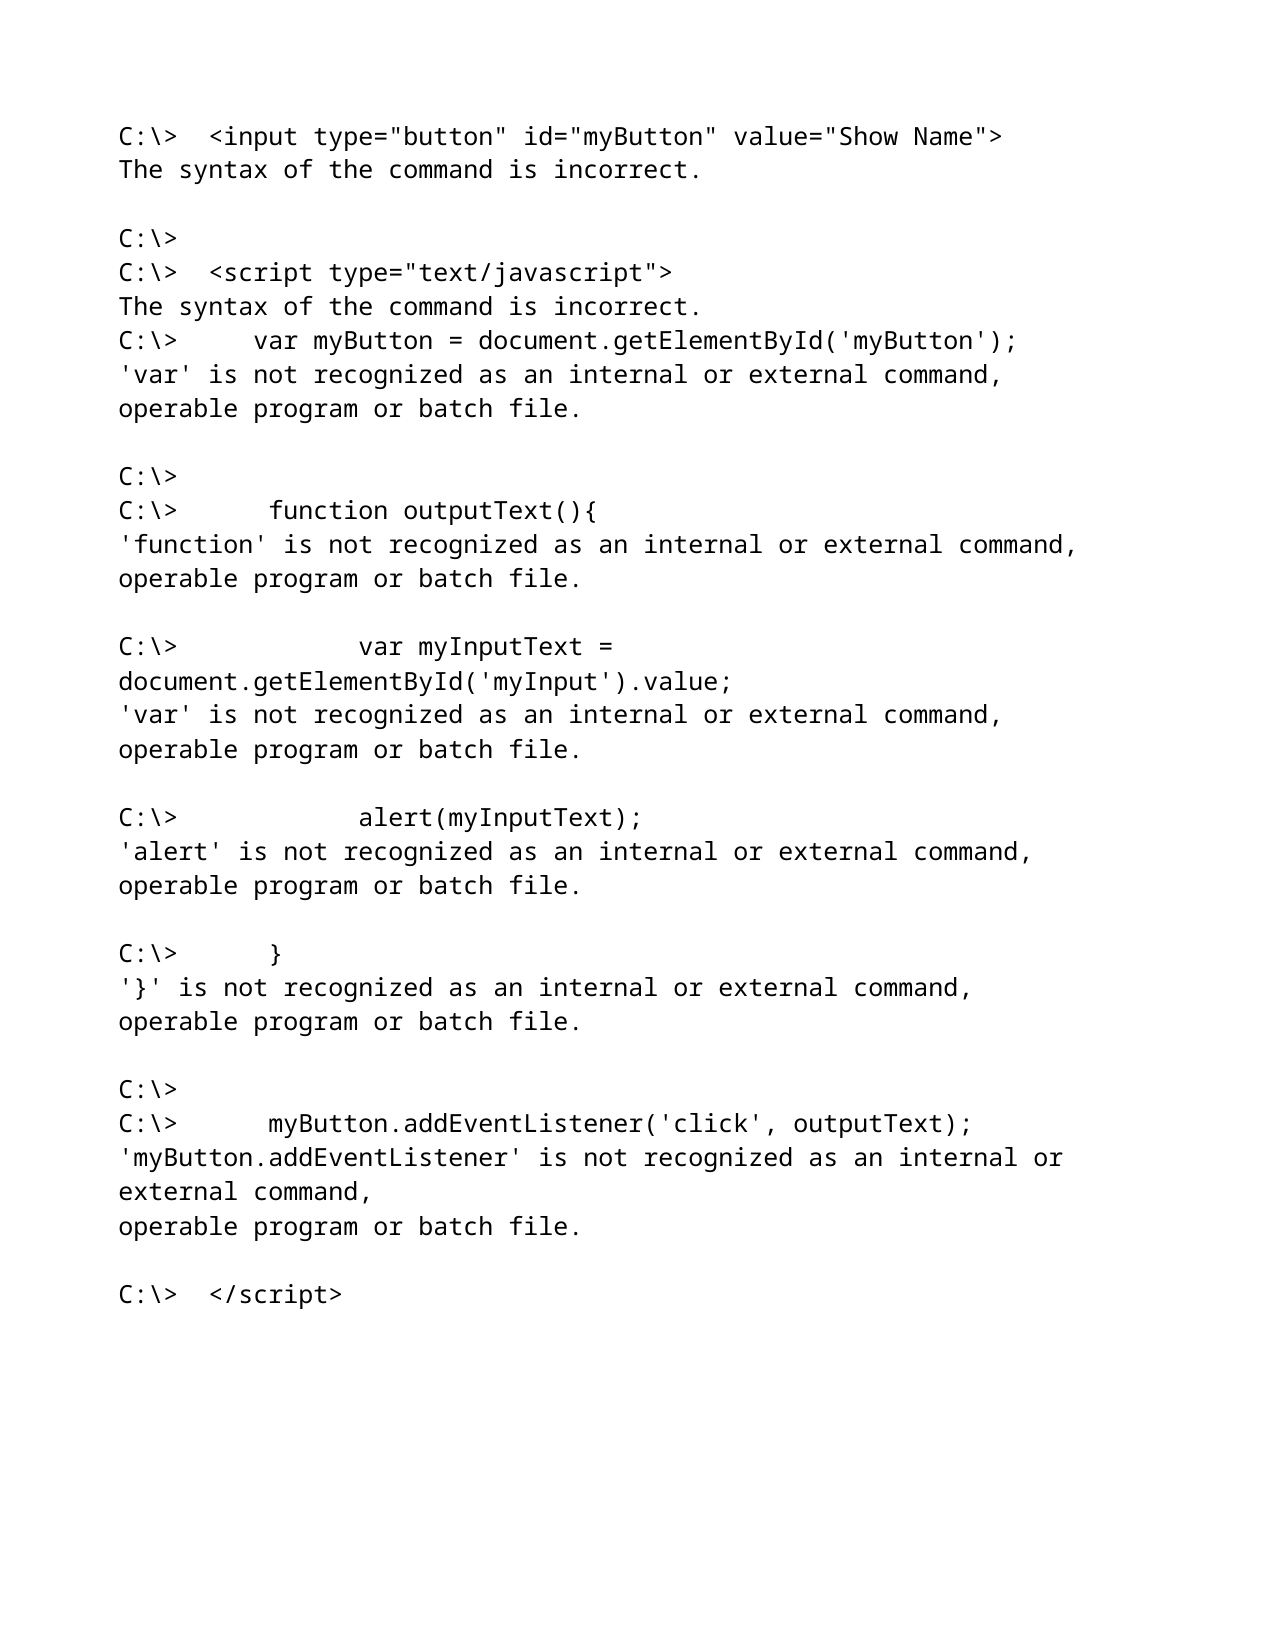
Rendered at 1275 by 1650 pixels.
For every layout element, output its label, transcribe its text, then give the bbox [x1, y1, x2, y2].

text operable program or batch file. [118, 1004, 1157, 1038]
text C:\> function outputText(){ [118, 493, 1157, 527]
text C:\> [118, 1072, 1157, 1106]
text C:\> <input type="button" id="myButton" value="Show Name"> [118, 118, 1157, 152]
text 'var' is not recognized as an internal or external command, [118, 357, 1157, 391]
text C:\> var myInputText = document.getElementById('myInput').value; [118, 629, 1157, 697]
text operable program or batch file. [118, 561, 1157, 595]
text 'var' is not recognized as an internal or external command, [118, 697, 1157, 731]
text The syntax of the command is incorrect. [118, 152, 1157, 186]
text operable program or batch file. [118, 391, 1157, 425]
text The syntax of the command is incorrect. [118, 288, 1157, 322]
text C:\> [118, 220, 1157, 254]
text C:\> <script type="text/javascript"> [118, 254, 1157, 288]
text operable program or batch file. [118, 1208, 1157, 1242]
text operable program or batch file. [118, 867, 1157, 902]
text 'myButton.addEventListener' is not recognized as an internal or external command, [118, 1140, 1157, 1208]
text C:\> } [118, 936, 1157, 970]
text 'alert' is not recognized as an internal or external command, [118, 833, 1157, 867]
text C:\> </script> [118, 1276, 1157, 1310]
text '}' is not recognized as an internal or external command, [118, 970, 1157, 1004]
text 'function' is not recognized as an internal or external command, [118, 527, 1157, 561]
text C:\> myButton.addEventListener('click', outputText); [118, 1106, 1157, 1140]
text C:\> var myButton = document.getElementById('myButton'); [118, 322, 1157, 357]
text C:\> alert(myInputText); [118, 799, 1157, 833]
text C:\> [118, 459, 1157, 493]
text operable program or batch file. [118, 731, 1157, 765]
